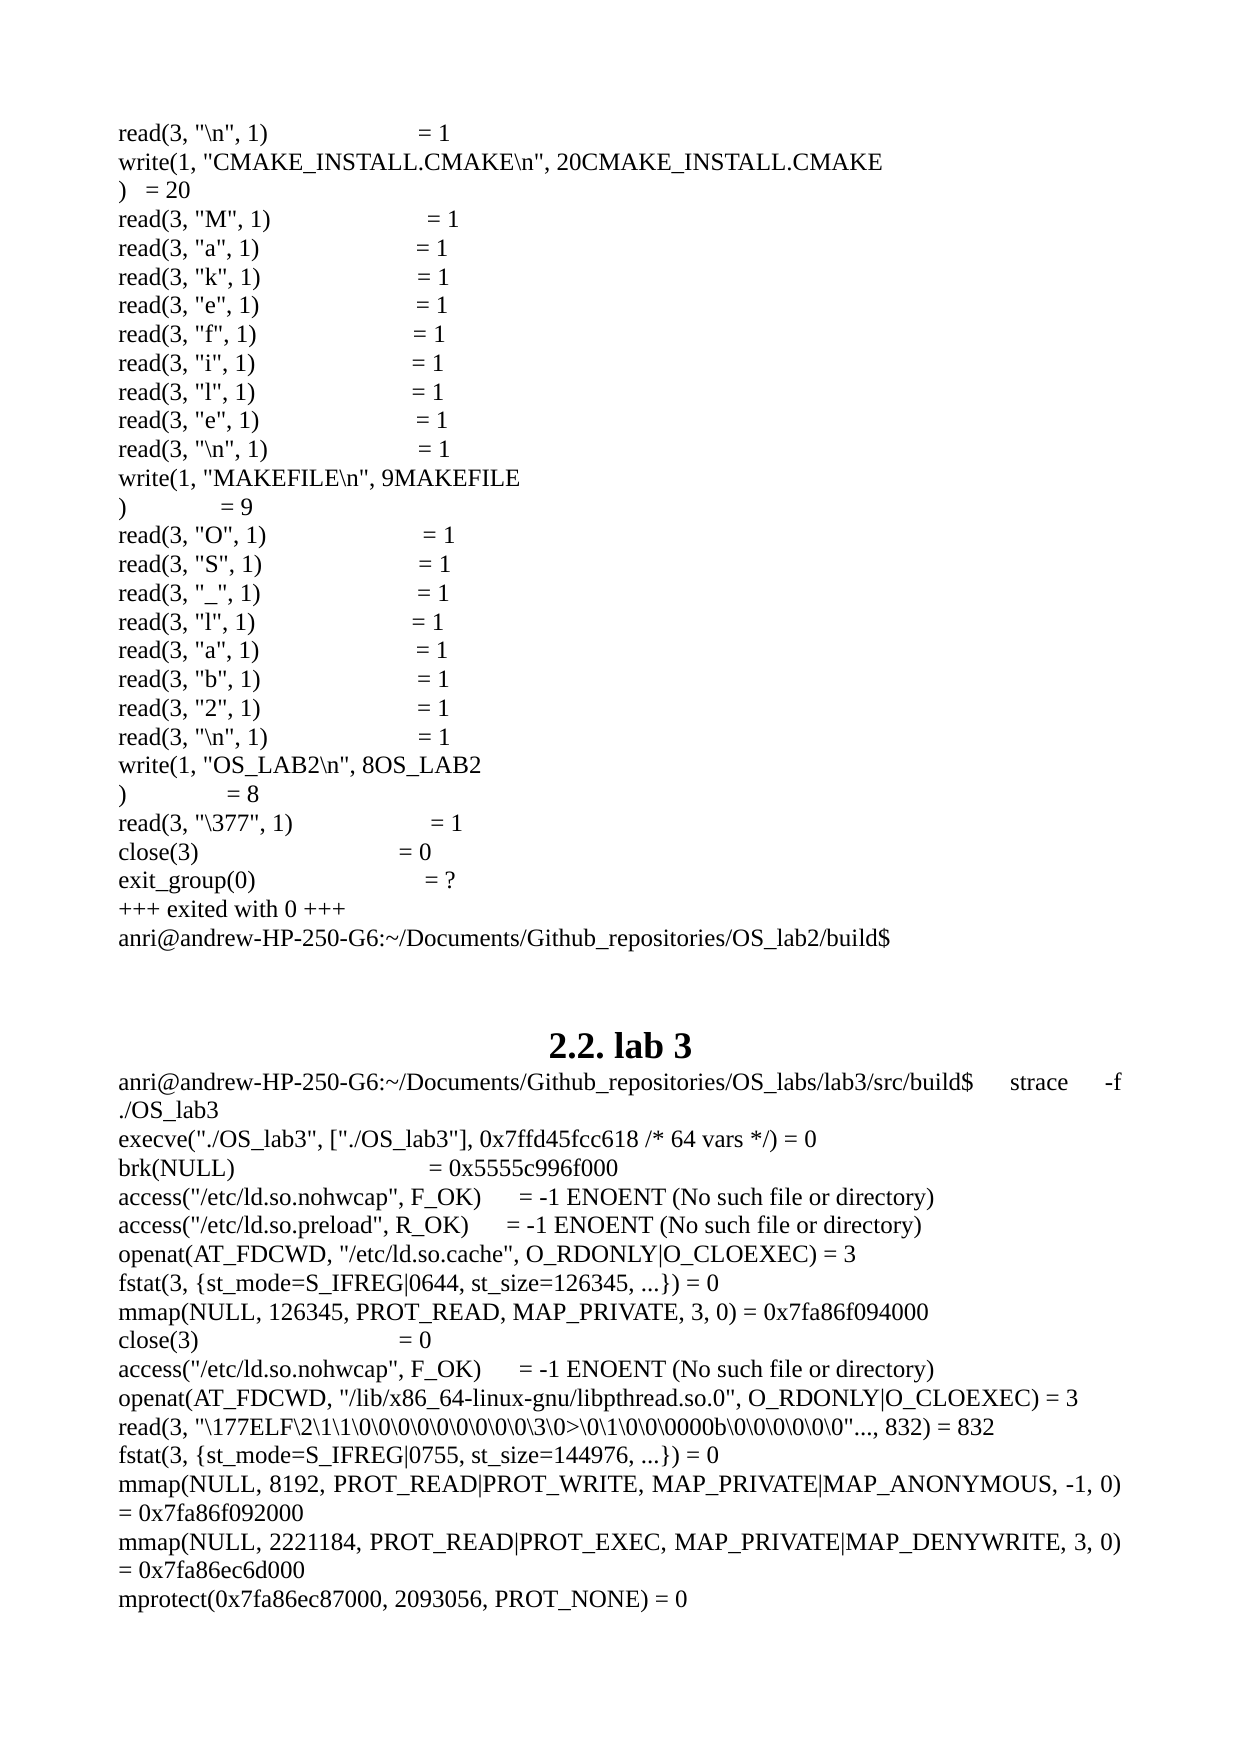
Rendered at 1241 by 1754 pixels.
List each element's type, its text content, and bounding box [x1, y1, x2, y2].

text read(3, "M", 1) = 1 [118, 204, 1122, 233]
text read(3, "e", 1) = 1 [118, 291, 1122, 319]
text mmap(NULL, 8192, PROT_READ|PROT_WRITE, MAP_PRIVATE|MAP_ANONYMOUS, -1, 0) = 0x7fa86f092000 [118, 1469, 1122, 1527]
text read(3, "f", 1) = 1 [118, 319, 1122, 348]
text close(3) = 0 [118, 1326, 1122, 1354]
text execve("./OS_lab3", ["./OS_lab3"], 0x7ffd45fcc618 /* 64 vars */) = 0 [118, 1124, 1122, 1153]
text read(3, "l", 1) = 1 [118, 377, 1122, 406]
text read(3, "l", 1) = 1 [118, 607, 1122, 636]
text close(3) = 0 [118, 837, 1122, 866]
text read(3, "k", 1) = 1 [118, 262, 1122, 291]
text +++ exited with 0 +++ [118, 894, 1122, 923]
text access("/etc/ld.so.nohwcap", F_OK) = -1 ENOENT (No such file or directory) [118, 1182, 1122, 1211]
text ) = 9 [118, 492, 1122, 521]
text mprotect(0x7fa86ec87000, 2093056, PROT_NONE) = 0 [118, 1584, 1122, 1613]
text read(3, "\n", 1) = 1 [118, 722, 1122, 751]
text read(3, "\177ELF\2\1\1\0\0\0\0\0\0\0\0\0\3\0>\0\1\0\0\0000b\0\0\0\0\0\0"..., 832) = 832 [118, 1412, 1122, 1441]
text ) = 20 [118, 176, 1122, 204]
text read(3, "i", 1) = 1 [118, 348, 1122, 377]
text read(3, "\n", 1) = 1 [118, 118, 1122, 147]
text 2.2. lab 3 [118, 1024, 1122, 1067]
text read(3, "\n", 1) = 1 [118, 434, 1122, 463]
text fstat(3, {st_mode=S_IFREG|0755, st_size=144976, ...}) = 0 [118, 1441, 1122, 1469]
text mmap(NULL, 126345, PROT_READ, MAP_PRIVATE, 3, 0) = 0x7fa86f094000 [118, 1297, 1122, 1326]
text openat(AT_FDCWD, "/lib/x86_64-linux-gnu/libpthread.so.0", O_RDONLY|O_CLOEXEC) = 3 [118, 1383, 1122, 1412]
text write(1, "CMAKE_INSTALL.CMAKE\n", 20CMAKE_INSTALL.CMAKE [118, 147, 1122, 176]
text read(3, "O", 1) = 1 [118, 521, 1122, 549]
text write(1, "OS_LAB2\n", 8OS_LAB2 [118, 751, 1122, 779]
text read(3, "\377", 1) = 1 [118, 808, 1122, 837]
text read(3, "a", 1) = 1 [118, 636, 1122, 664]
text read(3, "2", 1) = 1 [118, 693, 1122, 722]
text anri@andrew-HP-250-G6:~/Documents/Github_repositories/OS_lab2/build$ [118, 923, 1122, 952]
text access("/etc/ld.so.preload", R_OK) = -1 ENOENT (No such file or directory) [118, 1211, 1122, 1239]
text access("/etc/ld.so.nohwcap", F_OK) = -1 ENOENT (No such file or directory) [118, 1354, 1122, 1383]
text ) = 8 [118, 779, 1122, 808]
text openat(AT_FDCWD, "/etc/ld.so.cache", O_RDONLY|O_CLOEXEC) = 3 [118, 1239, 1122, 1268]
text brk(NULL) = 0x5555c996f000 [118, 1153, 1122, 1182]
text mmap(NULL, 2221184, PROT_READ|PROT_EXEC, MAP_PRIVATE|MAP_DENYWRITE, 3, 0) = 0x7fa86ec6d000 [118, 1527, 1122, 1584]
text read(3, "a", 1) = 1 [118, 233, 1122, 262]
text read(3, "b", 1) = 1 [118, 664, 1122, 693]
text read(3, "e", 1) = 1 [118, 406, 1122, 434]
text anri@andrew-HP-250-G6:~/Documents/Github_repositories/OS_labs/lab3/src/build$ strace -f ./OS_lab3 [118, 1067, 1122, 1124]
text read(3, "S", 1) = 1 [118, 549, 1122, 578]
text exit_group(0) = ? [118, 866, 1122, 894]
text write(1, "MAKEFILE\n", 9MAKEFILE [118, 463, 1122, 492]
text read(3, "_", 1) = 1 [118, 578, 1122, 607]
text fstat(3, {st_mode=S_IFREG|0644, st_size=126345, ...}) = 0 [118, 1268, 1122, 1297]
